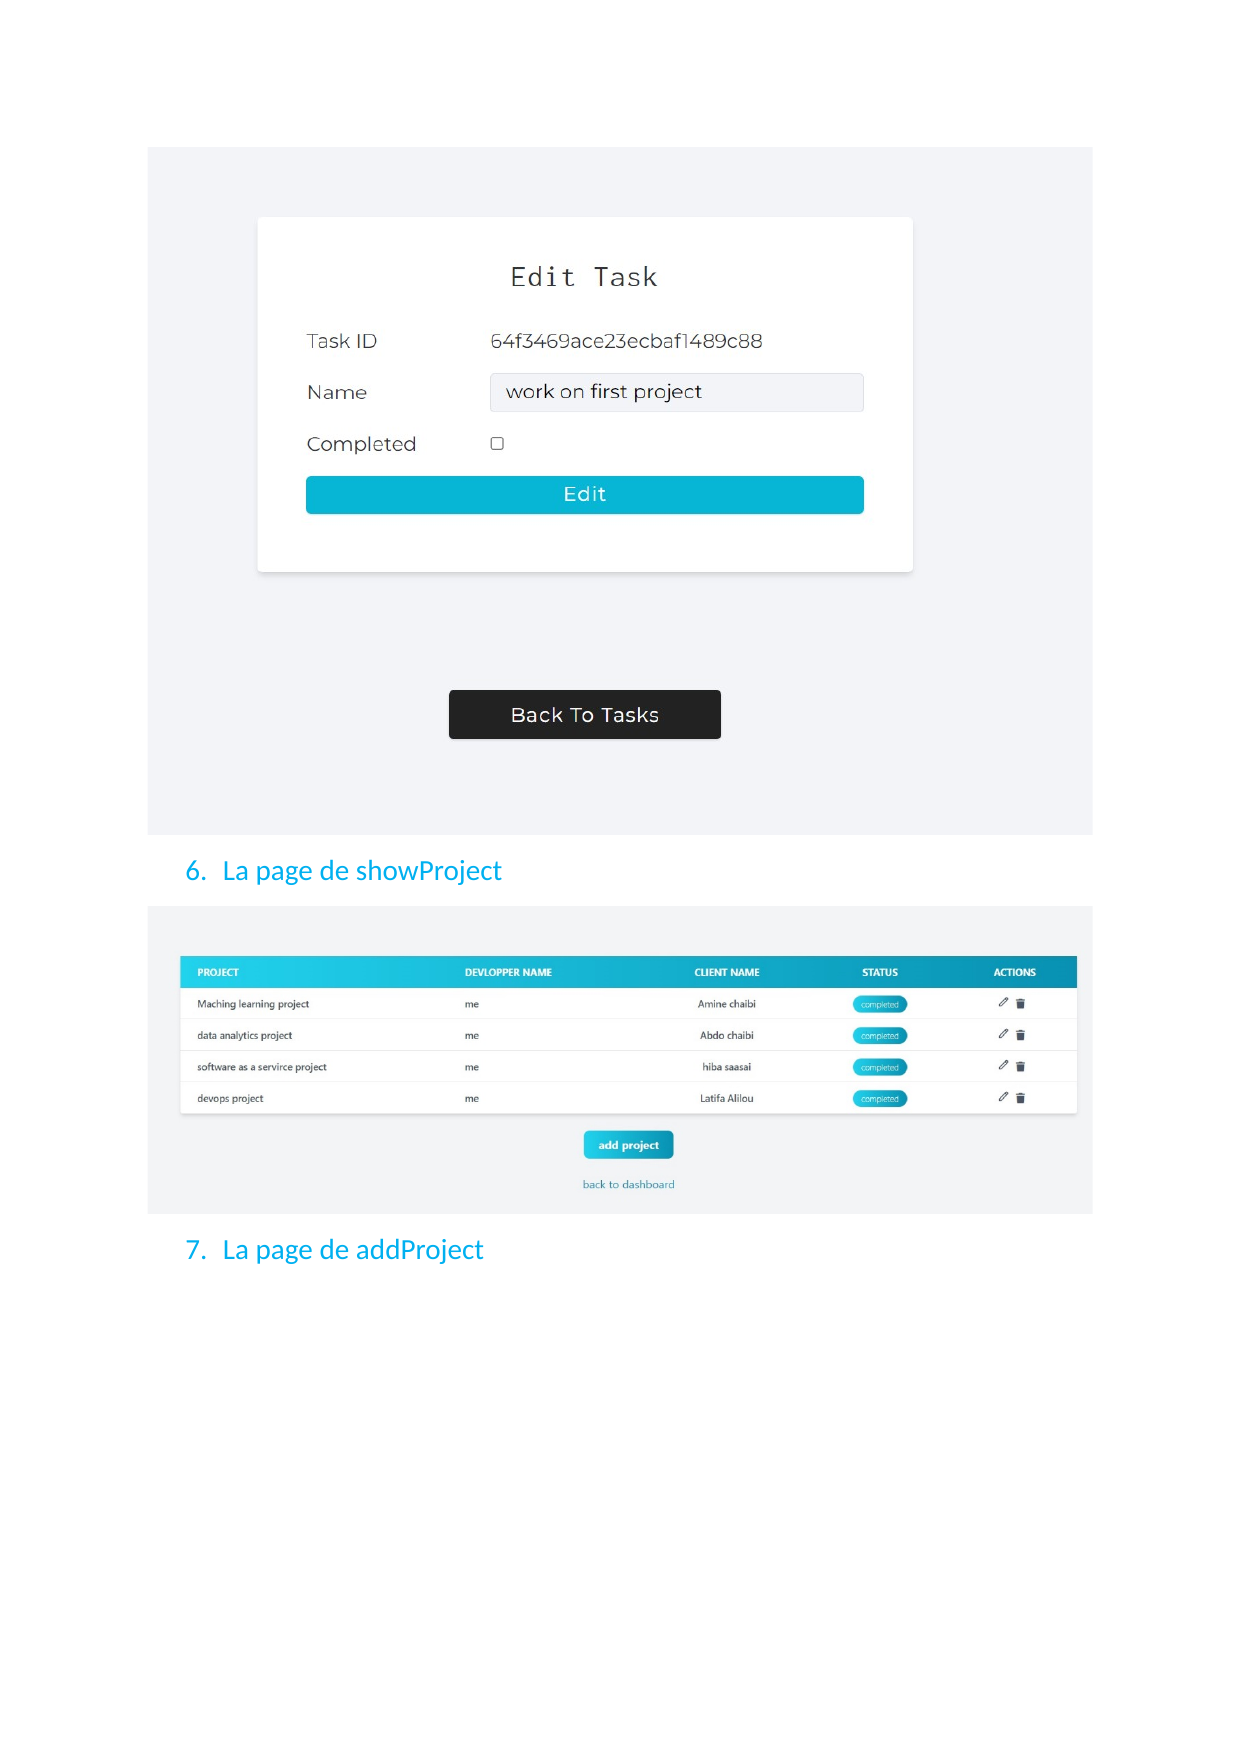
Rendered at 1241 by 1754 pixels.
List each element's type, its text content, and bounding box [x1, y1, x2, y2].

list La page de addProject [185, 1231, 1093, 1267]
list La page de showProject [185, 852, 1093, 888]
